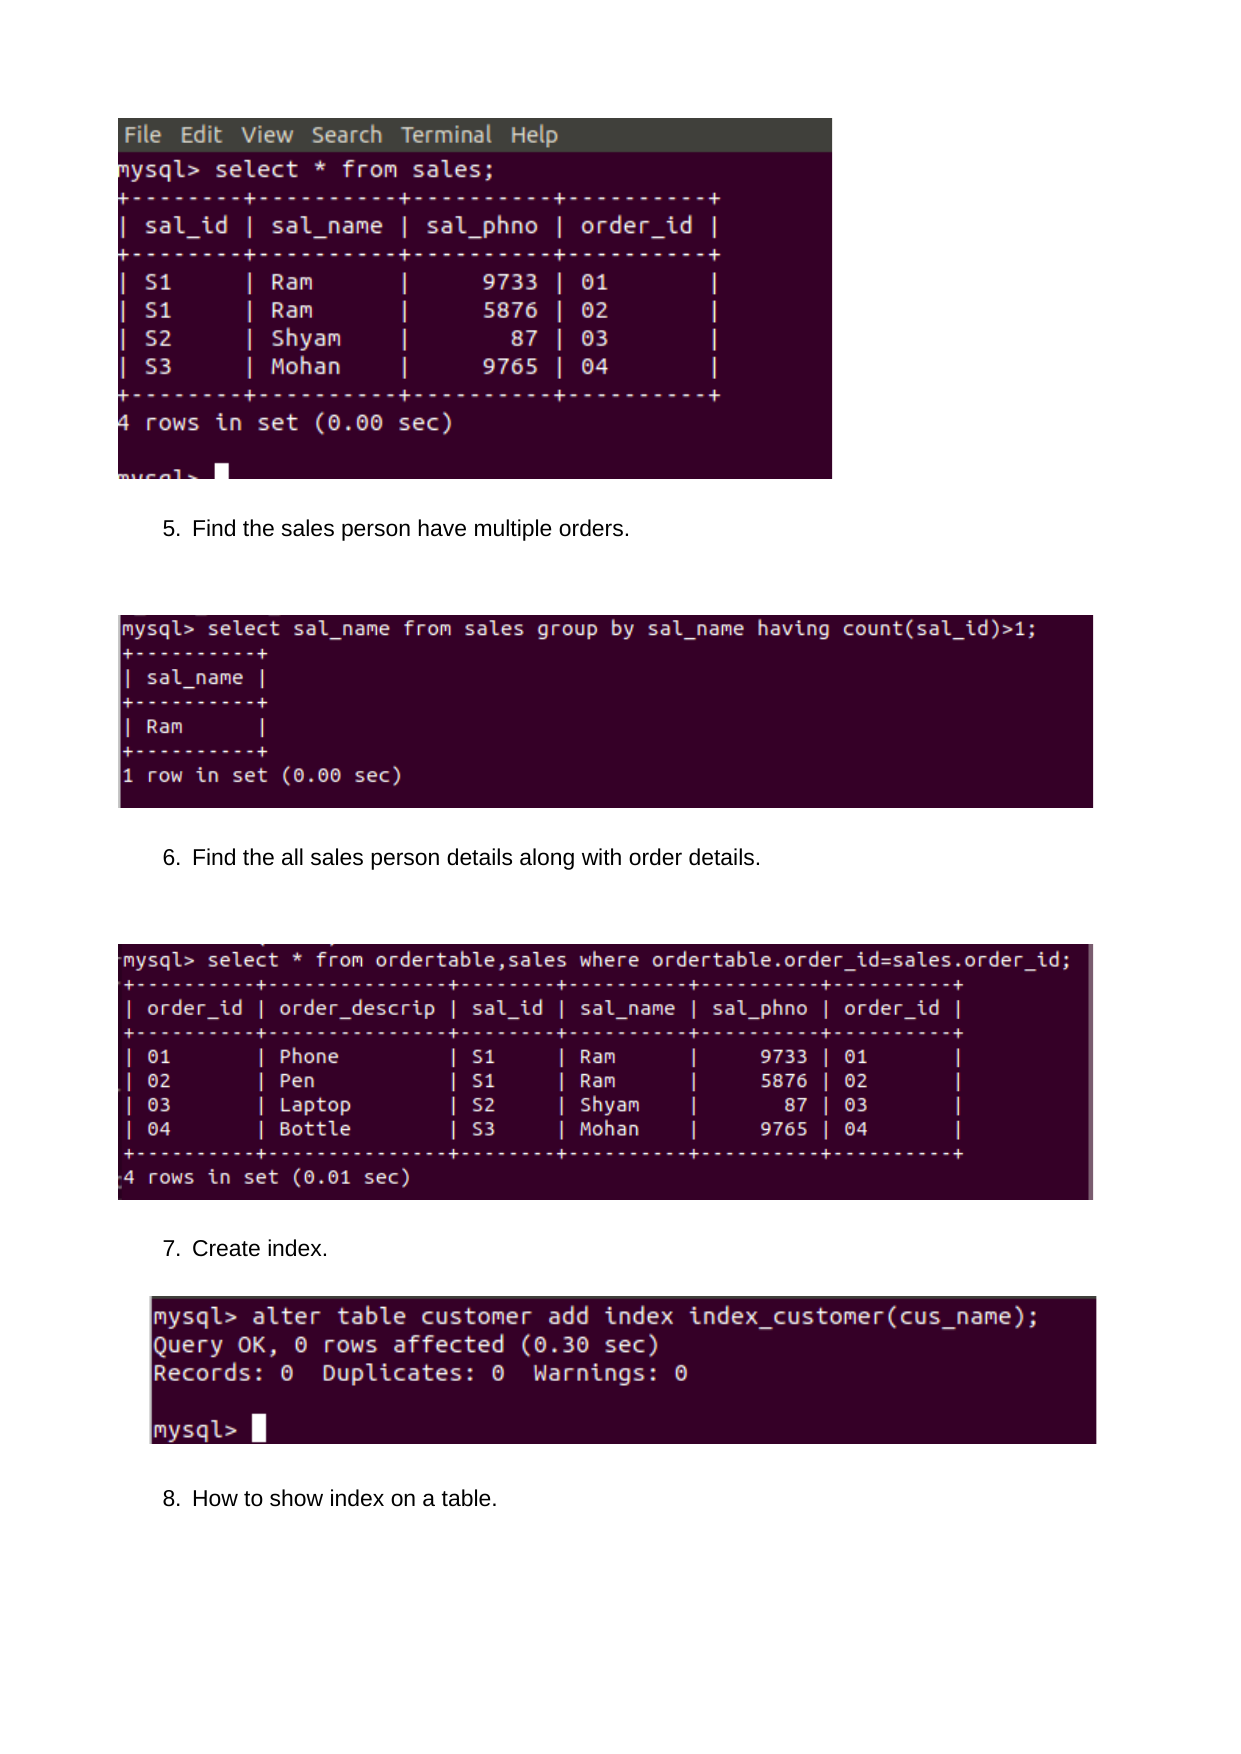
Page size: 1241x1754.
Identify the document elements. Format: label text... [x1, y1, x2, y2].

list How to show index on a table. [162, 1485, 1122, 1511]
picture [118, 615, 1094, 808]
list Find the all sales person details along with order details. [162, 844, 1122, 870]
list Find the sales person have multiple orders. [162, 515, 1122, 541]
picture [118, 118, 833, 479]
picture [118, 944, 1094, 1200]
list Create index. [162, 1235, 1122, 1262]
picture [149, 1296, 1097, 1444]
